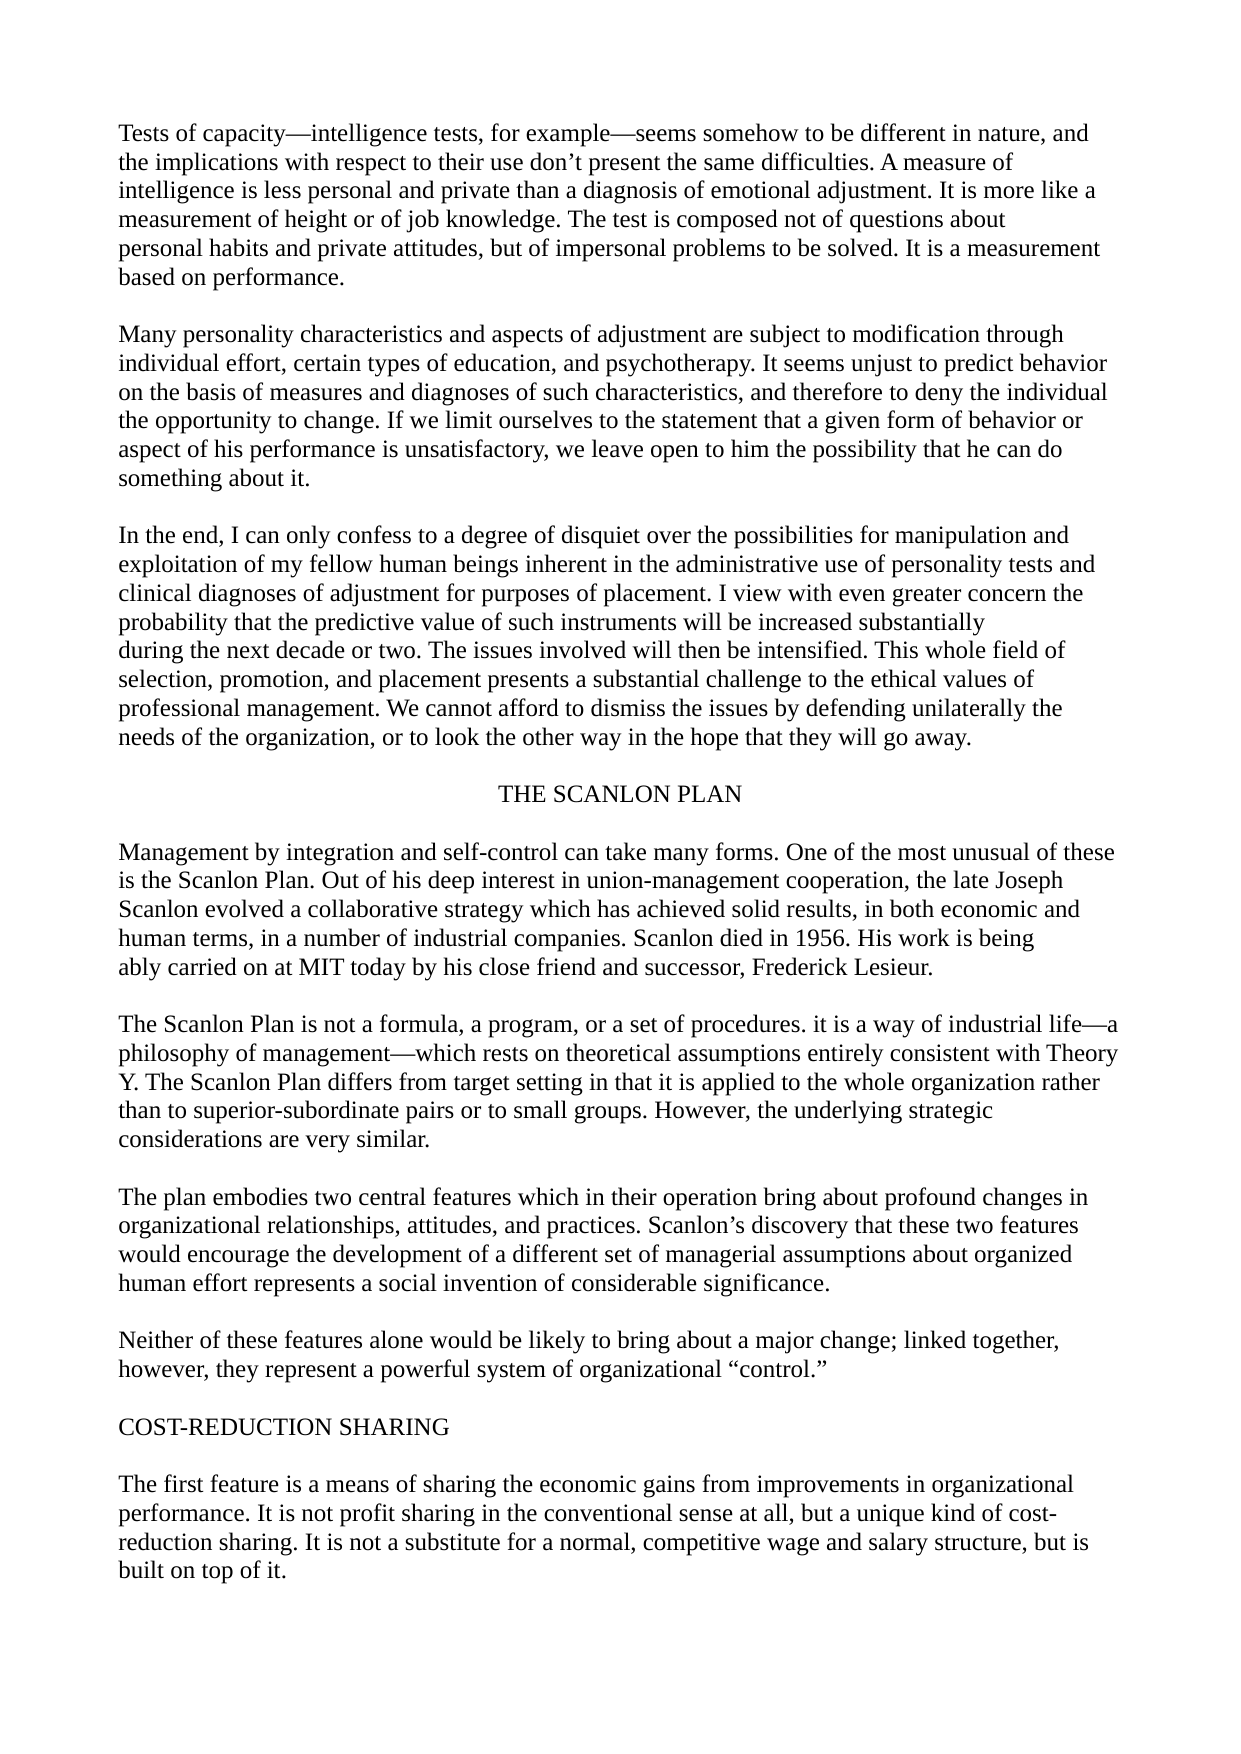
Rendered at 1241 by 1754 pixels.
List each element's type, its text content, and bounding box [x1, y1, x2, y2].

text The first feature is a means of sharing the economic gains from improvements in organizational performance. It is not profit sharing in the conventional sense at all, but a unique kind of cost-reduction sharing. It is not a substitute for a normal, competitive wage and salary structure, but is built on top of it. [118, 1469, 1122, 1584]
text ably carried on at MIT today by his close friend and successor, Frederick Lesieur. [118, 952, 1122, 981]
text The Scanlon Plan is not a formula, a program, or a set of procedures. it is a way of industrial life—a philosophy of management—which rests on theoretical assumptions entirely consistent with Theory Y. The Scanlon Plan differs from target setting in that it is applied to the whole organization rather [118, 1009, 1122, 1096]
text COST-REDUCTION SHARING [118, 1412, 1122, 1441]
text In the end, I can only confess to a degree of disquiet over the possibilities for manipulation and exploitation of my fellow human beings inherent in the administrative use of personality tests and clinical diagnoses of adjustment for purposes of placement. I view with even greater concern the probability that the predictive value of such instruments will be increased substantially [118, 521, 1122, 636]
text Management by integration and self-control can take many forms. One of the most unusual of these is the Scanlon Plan. Out of his deep interest in union-management cooperation, the late Joseph Scanlon evolved a collaborative strategy which has achieved solid results, in both economic and human terms, in a number of industrial companies. Scanlon died in 1956. His work is being [118, 837, 1122, 952]
text THE SCANLON PLAN [118, 779, 1122, 808]
text human effort represents a social invention of considerable significance. [118, 1268, 1122, 1297]
text Tests of capacity—intelligence tests, for example—seems somehow to be different in nature, and the implications with respect to their use don’t present the same difficulties. A measure of intelligence is less personal and private than a diagnosis of emotional adjustment. It is more like a measurement of height or of job knowledge. The test is composed not of questions about [118, 118, 1122, 233]
text than to superior-subordinate pairs or to small groups. However, the underlying strategic considerations are very similar. [118, 1096, 1122, 1153]
text Many personality characteristics and aspects of adjustment are subject to modification through individual effort, certain types of education, and psychotherapy. It seems unjust to predict behavior on the basis of measures and diagnoses of such characteristics, and therefore to deny the individual the opportunity to change. If we limit ourselves to the statement that a given form of behavior or aspect of his performance is unsatisfactory, we leave open to him the possibility that he can do something about it. [118, 319, 1122, 492]
text The plan embodies two central features which in their operation bring about profound changes in organizational relationships, attitudes, and practices. Scanlon’s discovery that these two features would encourage the development of a different set of managerial assumptions about organized [118, 1182, 1122, 1268]
text during the next decade or two. The issues involved will then be intensified. This whole field of selection, promotion, and placement presents a substantial challenge to the ethical values of professional management. We cannot afford to dismiss the issues by defending unilaterally the needs of the organization, or to look the other way in the hope that they will go away. [118, 636, 1122, 751]
text Neither of these features alone would be likely to bring about a major change; linked together, however, they represent a powerful system of organizational “control.” [118, 1326, 1122, 1383]
text personal habits and private attitudes, but of impersonal problems to be solved. It is a measurement based on performance. [118, 233, 1122, 291]
